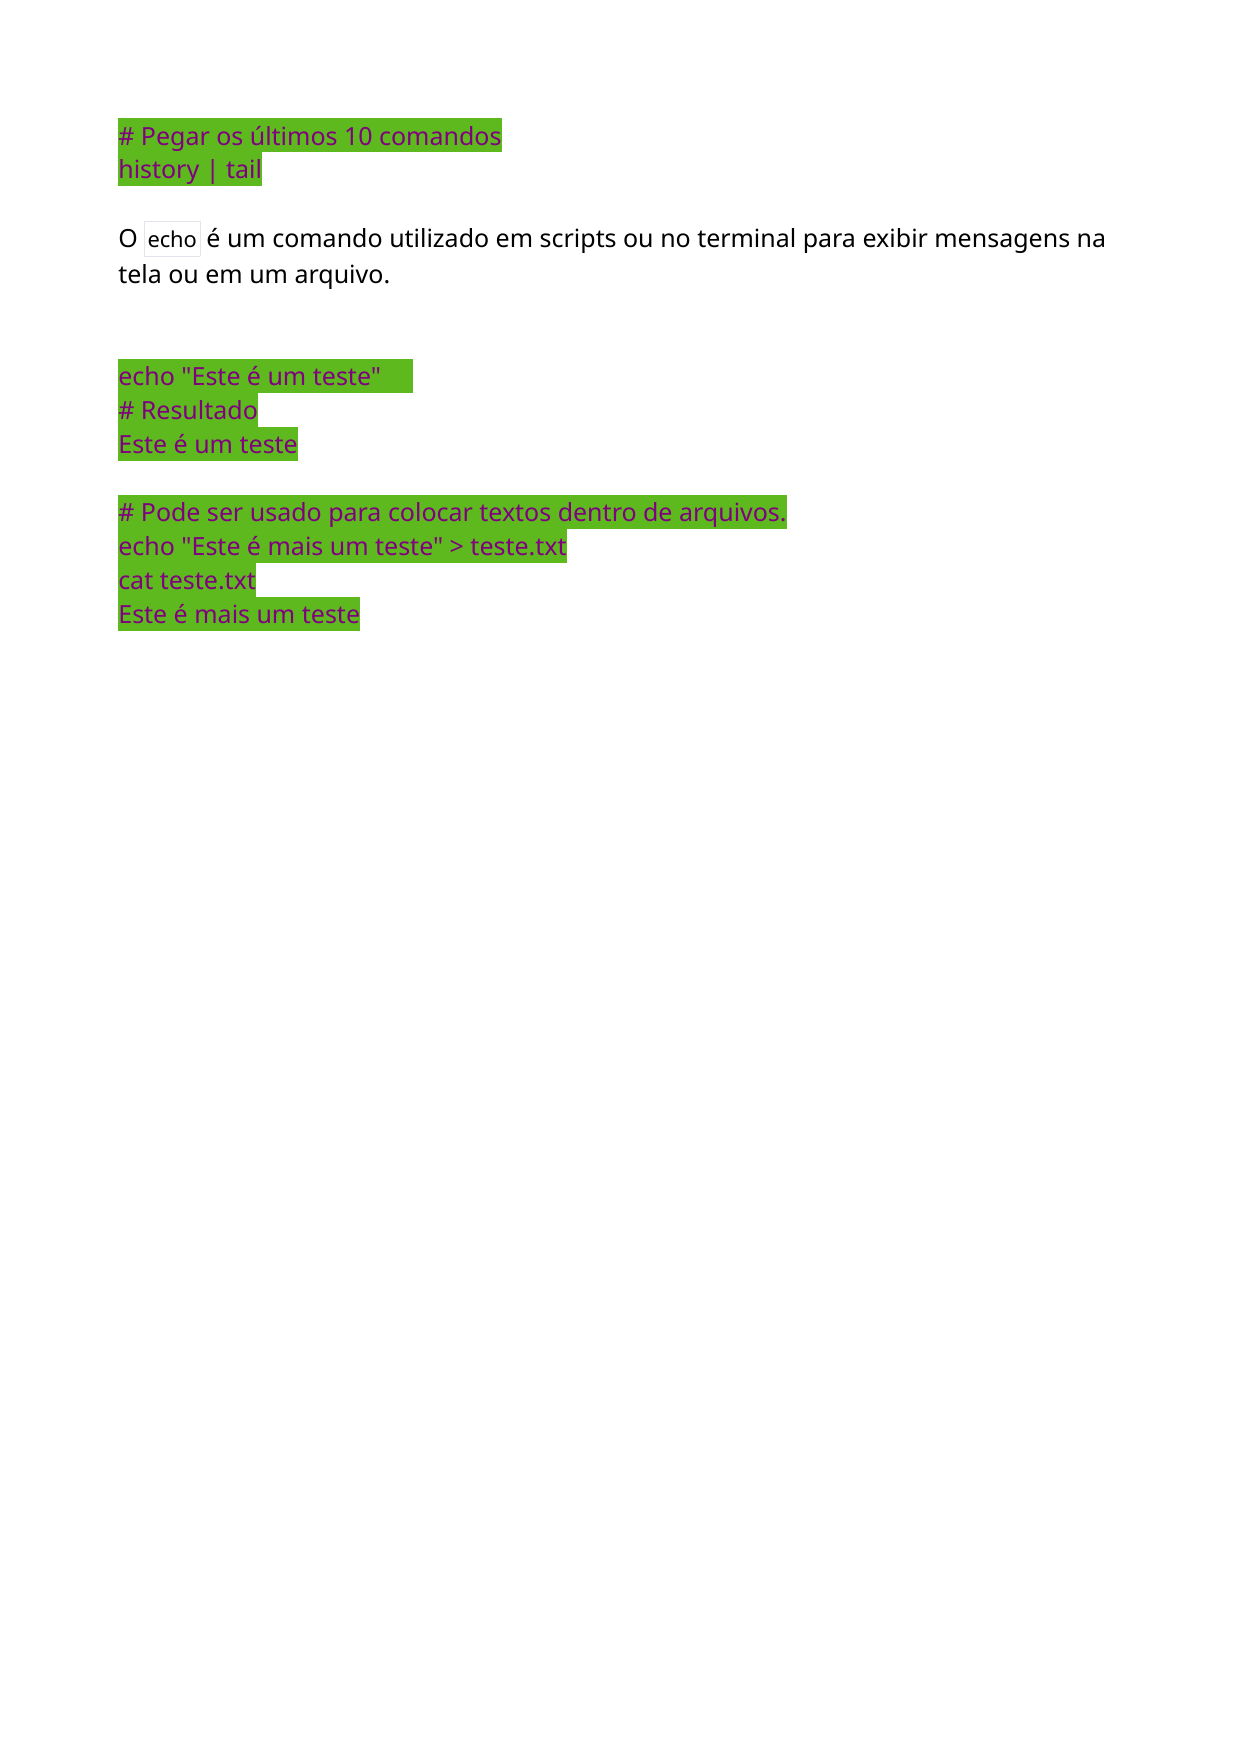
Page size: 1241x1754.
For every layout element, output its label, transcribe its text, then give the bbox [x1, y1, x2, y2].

text # Resultado [118, 393, 1122, 427]
text O echo é um comando utilizado em scripts ou no terminal para exibir mensagens na tela ou em um arquivo. [118, 220, 1122, 291]
text history | tail [118, 152, 1122, 186]
text Este é mais um teste [118, 597, 1122, 631]
text cat teste.txt [118, 563, 1122, 597]
text # Pode ser usado para colocar textos dentro de arquivos. [118, 495, 1122, 529]
text Este é um teste [118, 427, 1122, 461]
text echo "Este é um teste" [118, 359, 1122, 393]
text echo "Este é mais um teste" > teste.txt [118, 529, 1122, 563]
text # Pegar os últimos 10 comandos [118, 118, 1122, 152]
